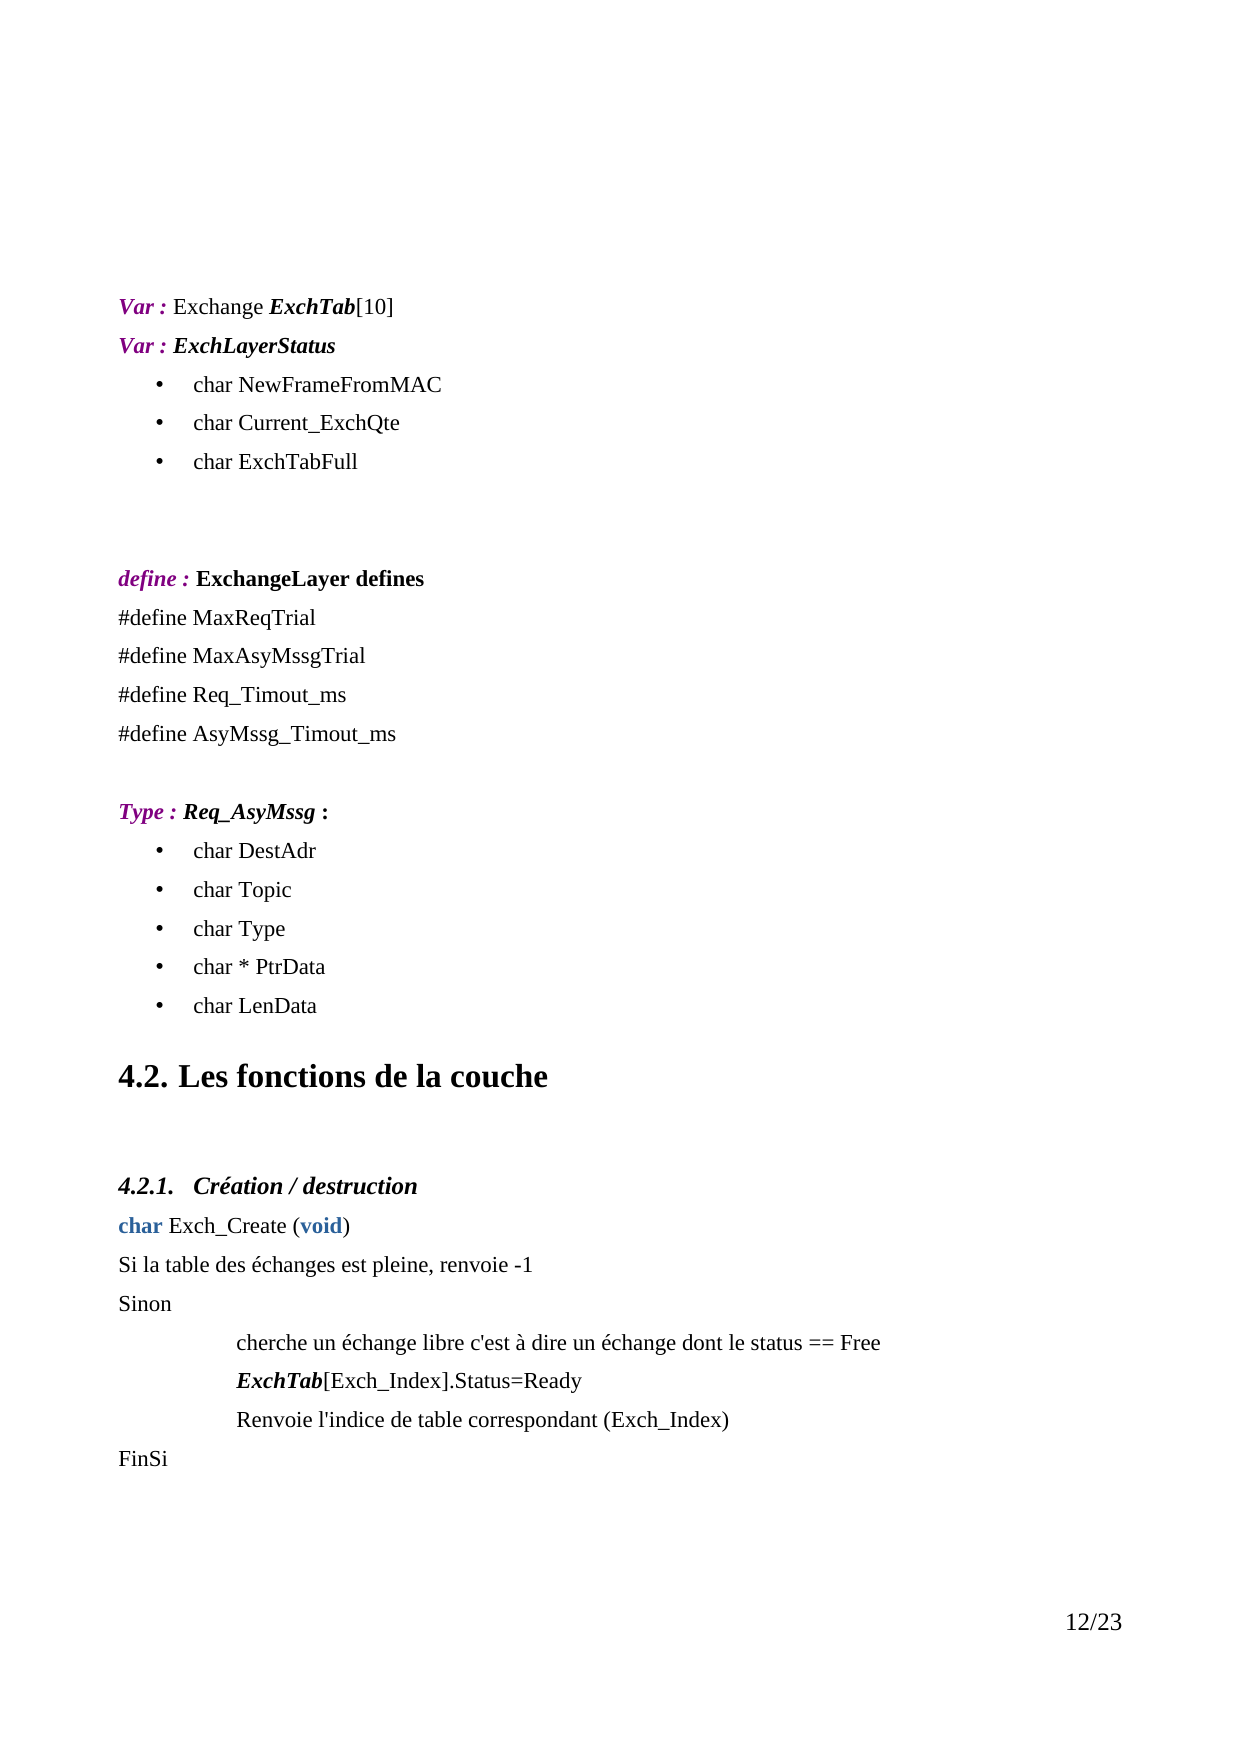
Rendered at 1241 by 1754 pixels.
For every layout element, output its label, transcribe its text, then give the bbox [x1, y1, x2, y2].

text Si la table des échanges est pleine, renvoie -1 [118, 1251, 1122, 1277]
list char ExchTabFull [156, 448, 1122, 475]
list char Topic [156, 876, 1122, 902]
text Var : ExchLayerStatus [118, 332, 1122, 358]
text Sinon [118, 1290, 1122, 1316]
subtitle Création / destruction [118, 1171, 1122, 1199]
list char LenData [156, 992, 1122, 1019]
list char Type [156, 914, 1122, 941]
list char * PtrData [156, 953, 1122, 980]
text Renvoie l'indice de table correspondant (Exch_Index) [118, 1406, 1122, 1433]
text FinSi [118, 1445, 1122, 1472]
text #define MaxReqTrial [118, 604, 1122, 630]
text cherche un échange libre c'est à dire un échange dont le status == Free [118, 1329, 1122, 1355]
text #define AsyMssg_Timout_ms [118, 720, 1122, 747]
text ExchTab[Exch_Index].Status=Ready [118, 1367, 1122, 1394]
text define : ExchangeLayer defines [118, 565, 1122, 591]
list char NewFrameFromMAC [156, 371, 1122, 397]
list char Current_ExchQte [156, 409, 1122, 436]
list char DestAdr [156, 837, 1122, 863]
text #define Req_Timout_ms [118, 681, 1122, 708]
text Var : Exchange ExchTab[10] [118, 293, 1122, 319]
subtitle Les fonctions de la couche [118, 1056, 1122, 1094]
text char Exch_Create (void) [118, 1212, 1122, 1238]
text Type : Req_AsyMssg : [118, 798, 1122, 824]
text #define MaxAsyMssgTrial [118, 643, 1122, 669]
